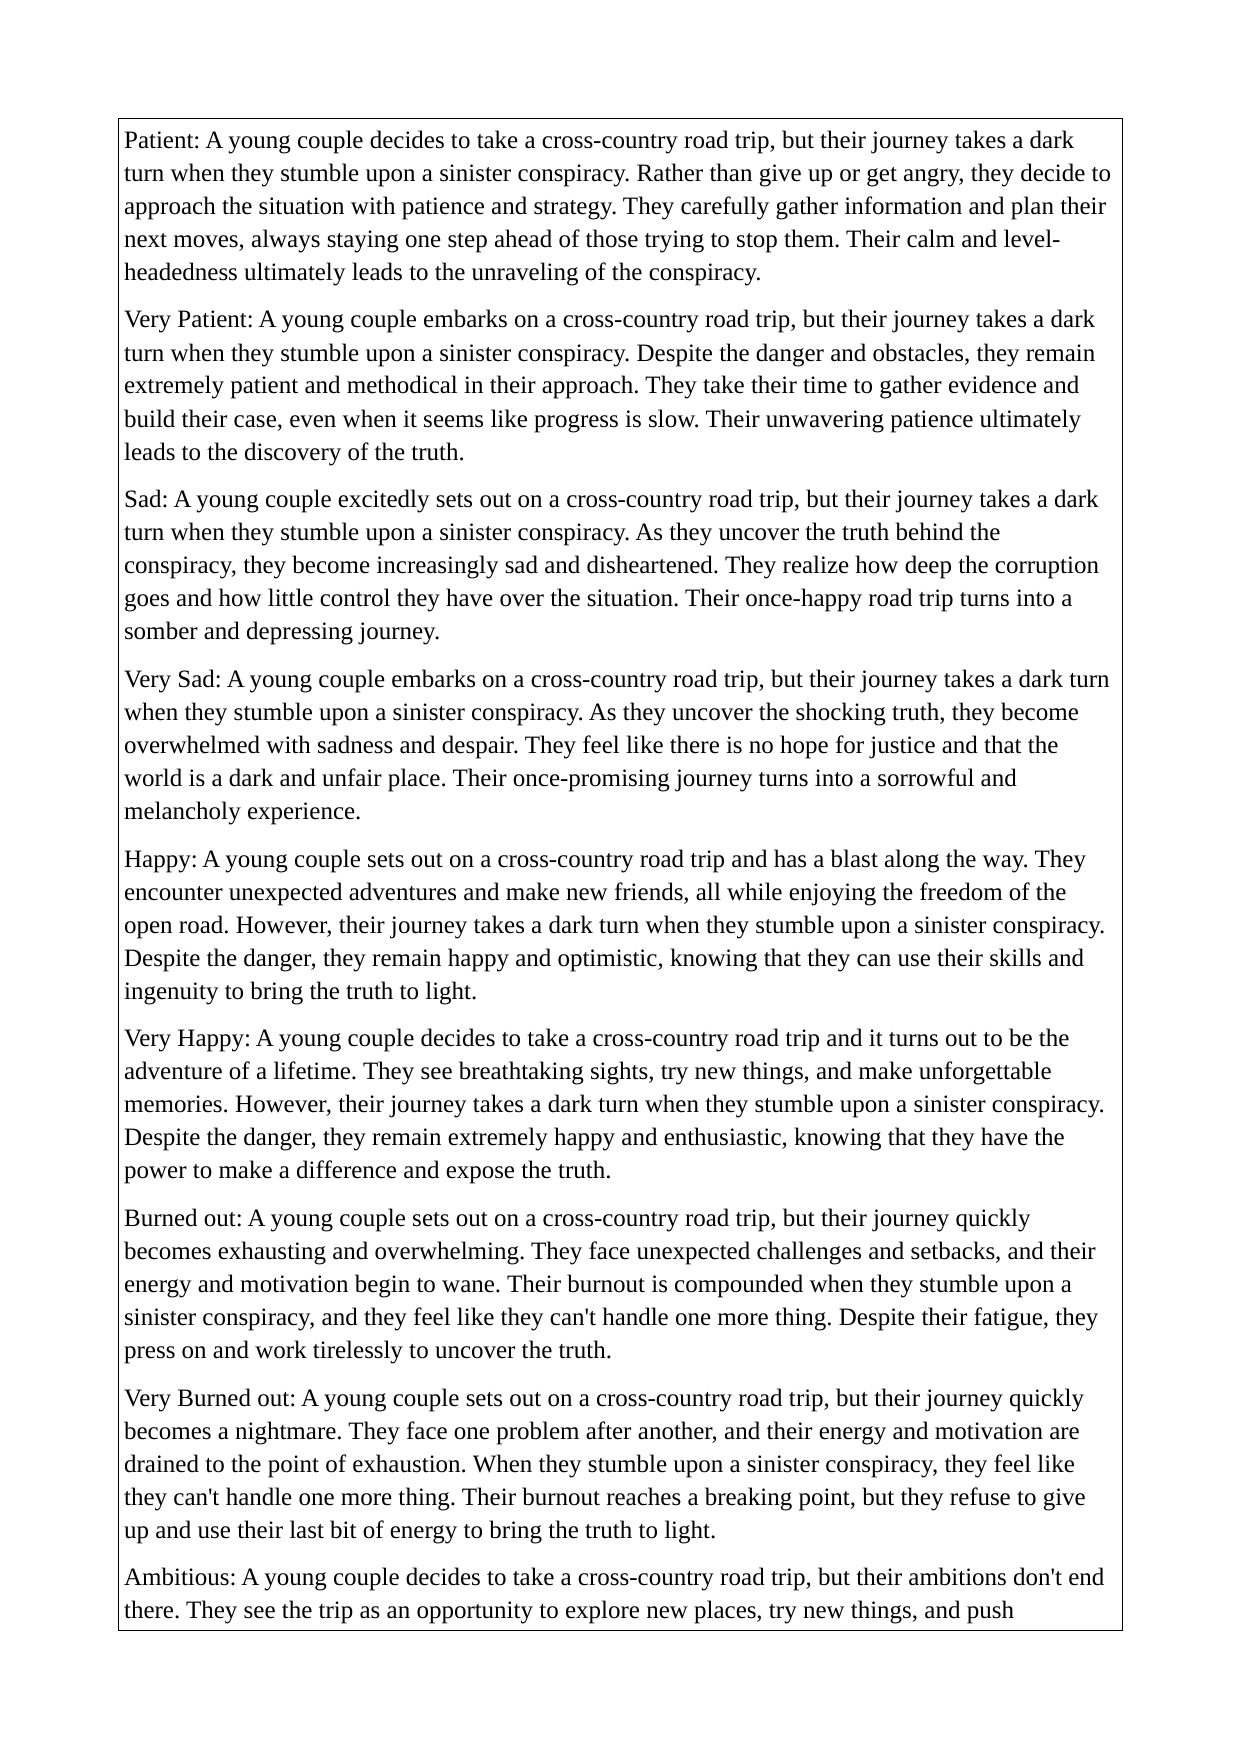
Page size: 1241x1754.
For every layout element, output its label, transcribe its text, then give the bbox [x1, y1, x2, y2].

table_header Patient: A young couple decides to take a cross-country road trip, but their journey takes a dark turn when they stumble upon a sinister conspiracy. Rather than give up or get angry, they decide to approach the situation with patience and strategy. They carefully gather information and plan their next moves, always staying one step ahead of those trying to stop them. Their calm and level-headedness ultimately leads to the unraveling of the conspiracy. Very Patient: A young couple embarks on a cross-country road trip, but their journey takes a dark turn when they stumble upon a sinister conspiracy. Despite the danger and obstacles, they remain extremely patient and methodical in their approach. They take their time to gather evidence and build their case, even when it seems like progress is slow. Their unwavering patience ultimately leads to the discovery of the truth. Sad: A young couple excitedly sets out on a cross-country road trip, but their journey takes a dark turn when they stumble upon a sinister conspiracy. As they uncover the truth behind the conspiracy, they become increasingly sad and disheartened. They realize how deep the corruption goes and how little control they have over the situation. Their once-happy road trip turns into a somber and depressing journey. Very Sad: A young couple embarks on a cross-country road trip, but their journey takes a dark turn when they stumble upon a sinister conspiracy. As they uncover the shocking truth, they become overwhelmed with sadness and despair. They feel like there is no hope for justice and that the world is a dark and unfair place. Their once-promising journey turns into a sorrowful and melancholy experience. Happy: A young couple sets out on a cross-country road trip and has a blast along the way. They encounter unexpected adventures and make new friends, all while enjoying the freedom of the open road. However, their journey takes a dark turn when they stumble upon a sinister conspiracy. Despite the danger, they remain happy and optimistic, knowing that they can use their skills and ingenuity to bring the truth to light. Very Happy: A young couple decides to take a cross-country road trip and it turns out to be the adventure of a lifetime. They see breathtaking sights, try new things, and make unforgettable memories. However, their journey takes a dark turn when they stumble upon a sinister conspiracy. Despite the danger, they remain extremely happy and enthusiastic, knowing that they have the power to make a difference and expose the truth. Burned out: A young couple sets out on a cross-country road trip, but their journey quickly becomes exhausting and overwhelming. They face unexpected challenges and setbacks, and their energy and motivation begin to wane. Their burnout is compounded when they stumble upon a sinister conspiracy, and they feel like they can't handle one more thing. Despite their fatigue, they press on and work tirelessly to uncover the truth. Very Burned out: A young couple sets out on a cross-country road trip, but their journey quickly becomes a nightmare. They face one problem after another, and their energy and motivation are drained to the point of exhaustion. When they stumble upon a sinister conspiracy, they feel like they can't handle one more thing. Their burnout reaches a breaking point, but they refuse to give up and use their last bit of energy to bring the truth to light. Ambitious: A young couple decides to take a cross-country road trip, but their ambitions don't end there. They see the trip as an opportunity to explore new places, try new things, and push [119, 119, 1122, 1630]
